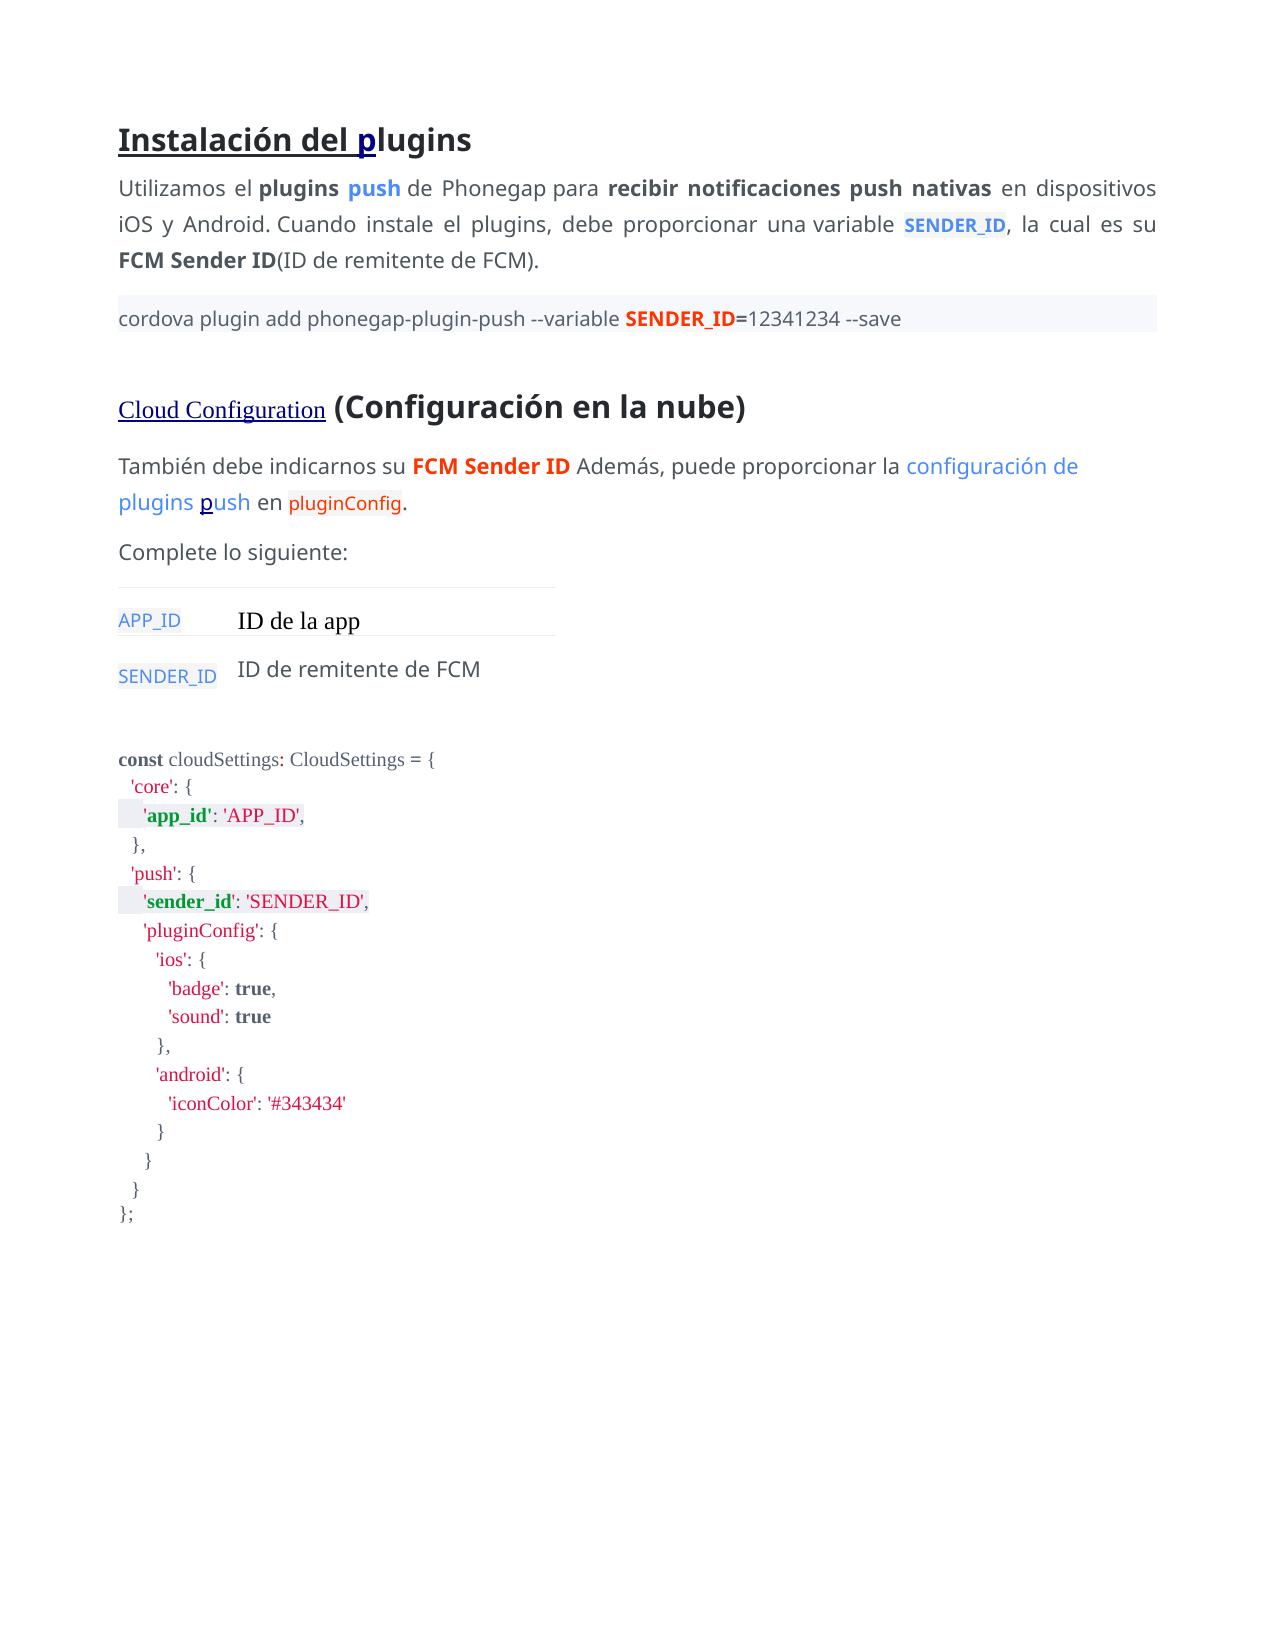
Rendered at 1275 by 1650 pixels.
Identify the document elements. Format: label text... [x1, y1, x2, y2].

text 'badge': true, [118, 972, 1157, 1001]
table_header APP_ID [118, 588, 237, 635]
text Cloud Configuration (Configuración en la nube) [118, 348, 1157, 428]
text } [118, 1144, 1157, 1173]
text 'ios': { [118, 943, 1157, 972]
text } [118, 1173, 1157, 1202]
text }, [118, 1029, 1157, 1058]
text Complete lo siguiente: [118, 537, 1157, 567]
text 'push': { [118, 857, 1157, 886]
text const cloudSettings: CloudSettings = { [118, 747, 1157, 771]
subtitle Instalación del plugins [118, 118, 1157, 161]
text 'iconColor': '#343434' [118, 1087, 1157, 1116]
text cordova plugin add phonegap-plugin-push --variable SENDER_ID=12341234 --save [118, 295, 1157, 332]
text 'app_id': 'APP_ID', [118, 799, 1157, 828]
table_cell SENDER_ID [118, 636, 237, 698]
table_cell ID de remitente de FCM [237, 636, 556, 698]
text 'sender_id': 'SENDER_ID', [118, 886, 1157, 914]
text 'core': { [118, 771, 1157, 799]
table_header ID de la app [237, 588, 556, 635]
text Utilizamos el plugins push de Phonegap para recibir notificaciones push nativas en dispositivos iOS y Android. Cuando instale el plugins, debe proporcionar una variable SENDER_ID, la cual es su FCM Sender ID(ID de remitente de FCM). [118, 173, 1157, 274]
text 'pluginConfig': { [118, 914, 1157, 943]
text }; [118, 1202, 1157, 1225]
text } [118, 1116, 1157, 1144]
text 'sound': true [118, 1001, 1157, 1029]
text 'android': { [118, 1058, 1157, 1087]
text También debe indicarnos su FCM Sender ID Además, puede proporcionar la configuración de plugins push en pluginConfig. [118, 451, 1157, 516]
text }, [118, 828, 1157, 857]
